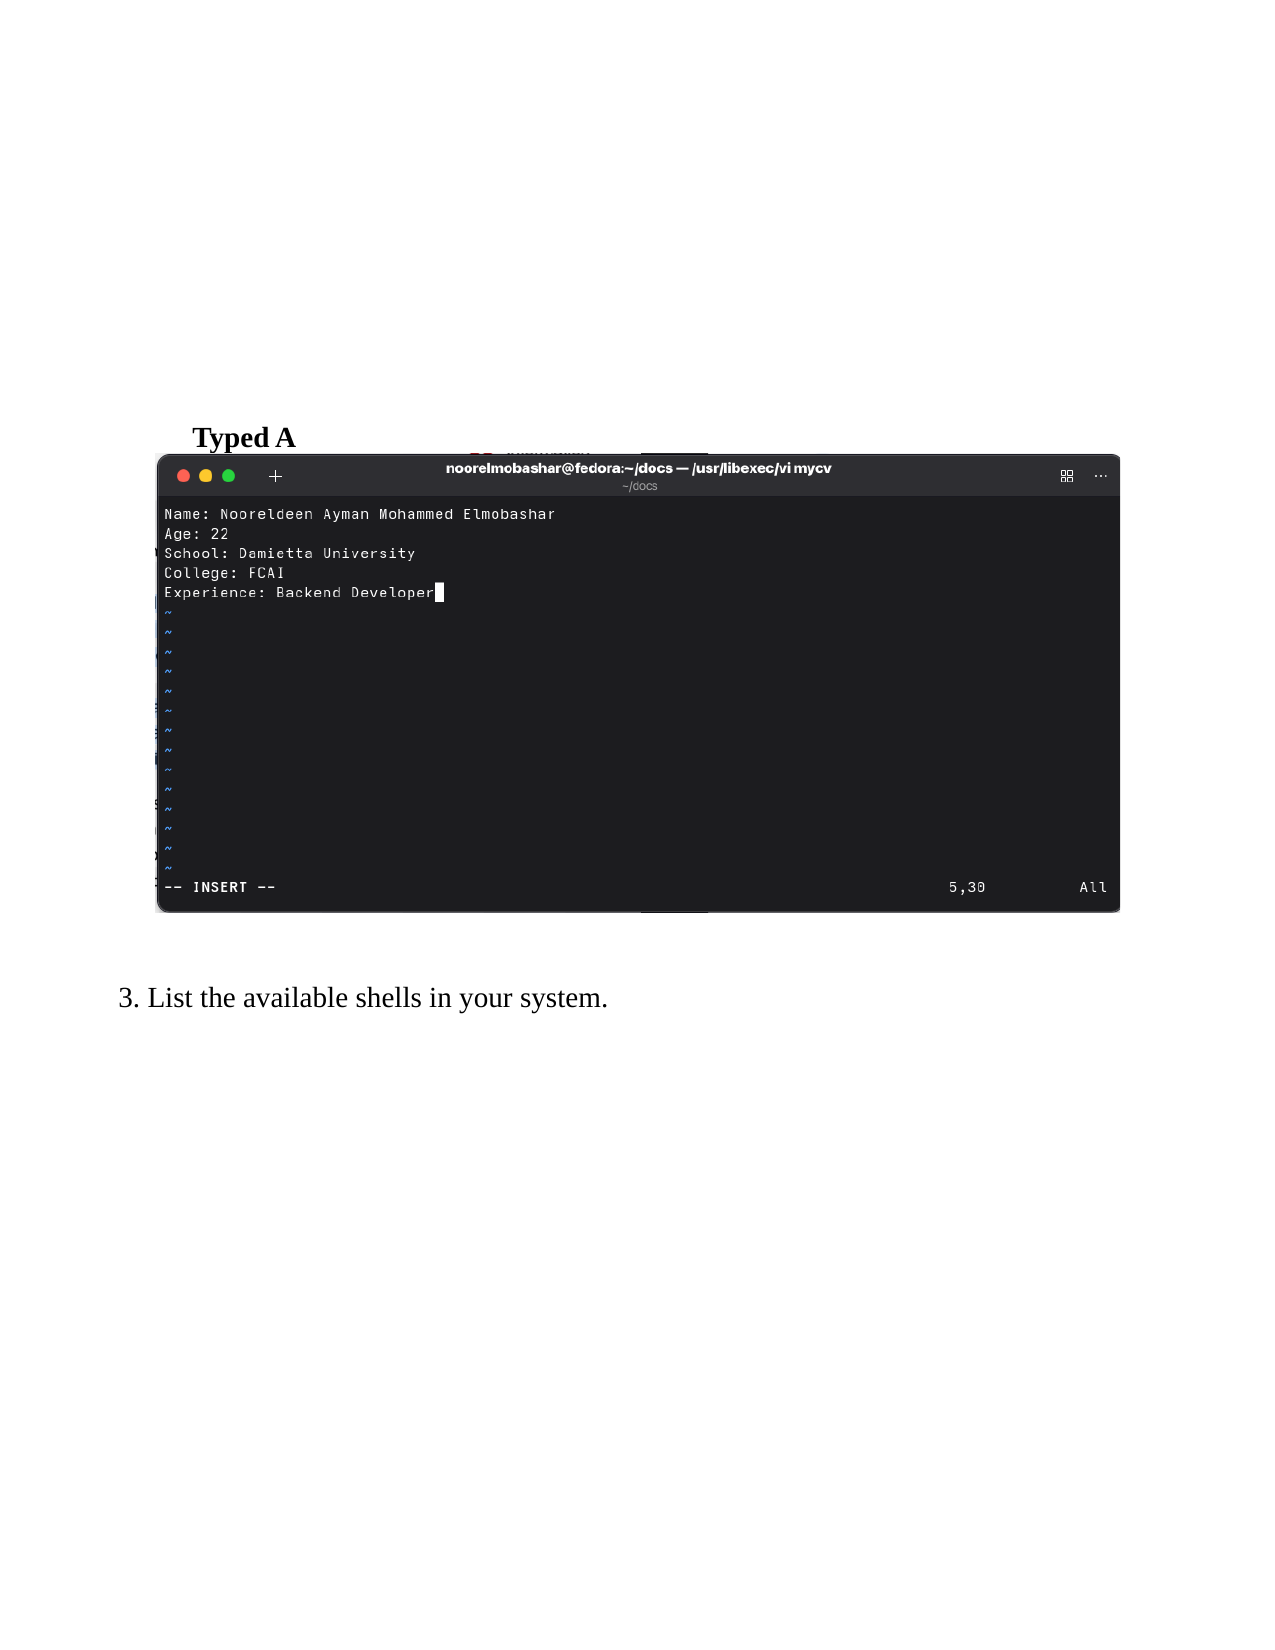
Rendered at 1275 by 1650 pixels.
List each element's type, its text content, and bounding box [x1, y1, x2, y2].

text 3. List the available shells in your system. [118, 980, 1157, 1013]
text Typed A [192, 420, 1157, 453]
picture [155, 453, 1121, 913]
